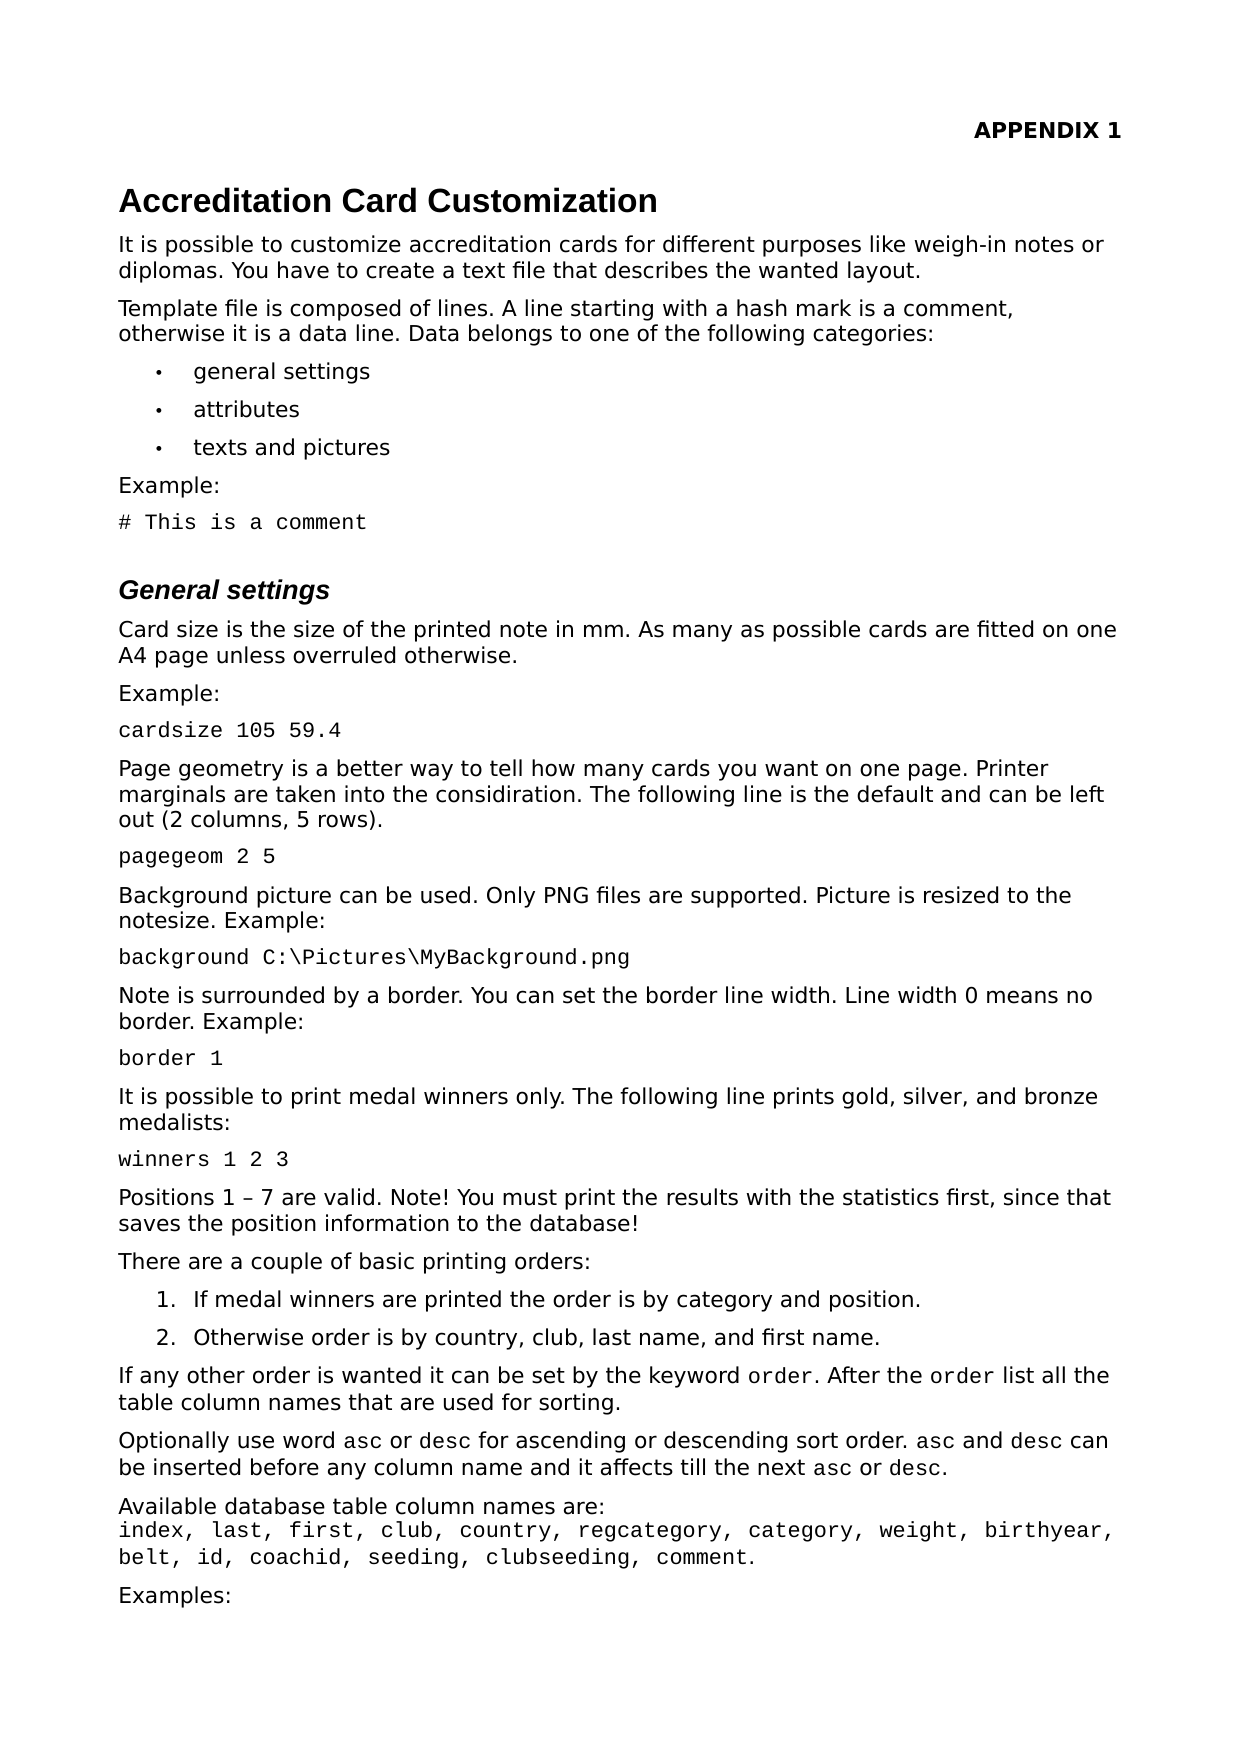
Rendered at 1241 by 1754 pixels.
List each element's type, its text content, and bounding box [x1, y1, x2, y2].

subtitle Accreditation Card Customization [118, 181, 1122, 220]
list general settings [156, 359, 1122, 385]
text Optionally use word asc or desc for ascending or descending sort order. asc and desc can be inserted before any column name and it affects till the next asc or desc. [118, 1428, 1122, 1481]
text Positions 1 – 7 are valid. Note! You must print the results with the statistics first, since that saves the position information to the database! [118, 1185, 1122, 1236]
text APPENDIX 1 [118, 118, 1122, 144]
text Page geometry is a better way to tell how many cards you want on one page. Printer marginals are taken into the considiration. The following line is the default and can be left out (2 columns, 5 rows). [118, 756, 1122, 833]
list texts and pictures [156, 435, 1122, 461]
text Background picture can be used. Only PNG files are supported. Picture is resized to the notesize. Example: [118, 883, 1122, 934]
list If medal winners are printed the order is by category and position. [156, 1287, 1122, 1312]
list Otherwise order is by country, club, last name, and first name. [156, 1325, 1122, 1350]
text # This is a comment [118, 511, 1122, 536]
text Example: [118, 681, 1122, 707]
text Examples: [118, 1584, 1122, 1609]
text Note is surrounded by a border. You can set the border line width. Line width 0 means no border. Example: [118, 983, 1122, 1034]
subtitle General settings [118, 574, 1122, 605]
text Example: [118, 473, 1122, 499]
text cardsize 105 59.4 [118, 719, 1122, 744]
text It is possible to customize accreditation cards for different purposes like weigh-in notes or diplomas. You have to create a text file that describes the wanted layout. [118, 232, 1122, 283]
text background C:\Pictures\MyBackground.png [118, 946, 1122, 971]
text It is possible to print medal winners only. The following line prints gold, silver, and bronze medalists: [118, 1084, 1122, 1135]
text Template file is composed of lines. A line starting with a hash mark is a comment, otherwise it is a data line. Data belongs to one of the following categories: [118, 296, 1122, 347]
list attributes [156, 397, 1122, 423]
text pagegeom 2 5 [118, 845, 1122, 870]
text Card size is the size of the printed note in mm. As many as possible cards are fitted on one A4 page unless overruled otherwise. [118, 617, 1122, 668]
text If any other order is wanted it can be set by the keyword order. After the order list all the table column names that are used for sorting. [118, 1363, 1122, 1415]
text There are a couple of basic printing orders: [118, 1249, 1122, 1274]
text Available database table column names are: index, last, first, club, country, regcategory, category, weight, birthyear, belt, id, coachid, seeding, clubseeding, comment. [118, 1494, 1122, 1571]
text winners 1 2 3 [118, 1148, 1122, 1173]
text border 1 [118, 1047, 1122, 1072]
